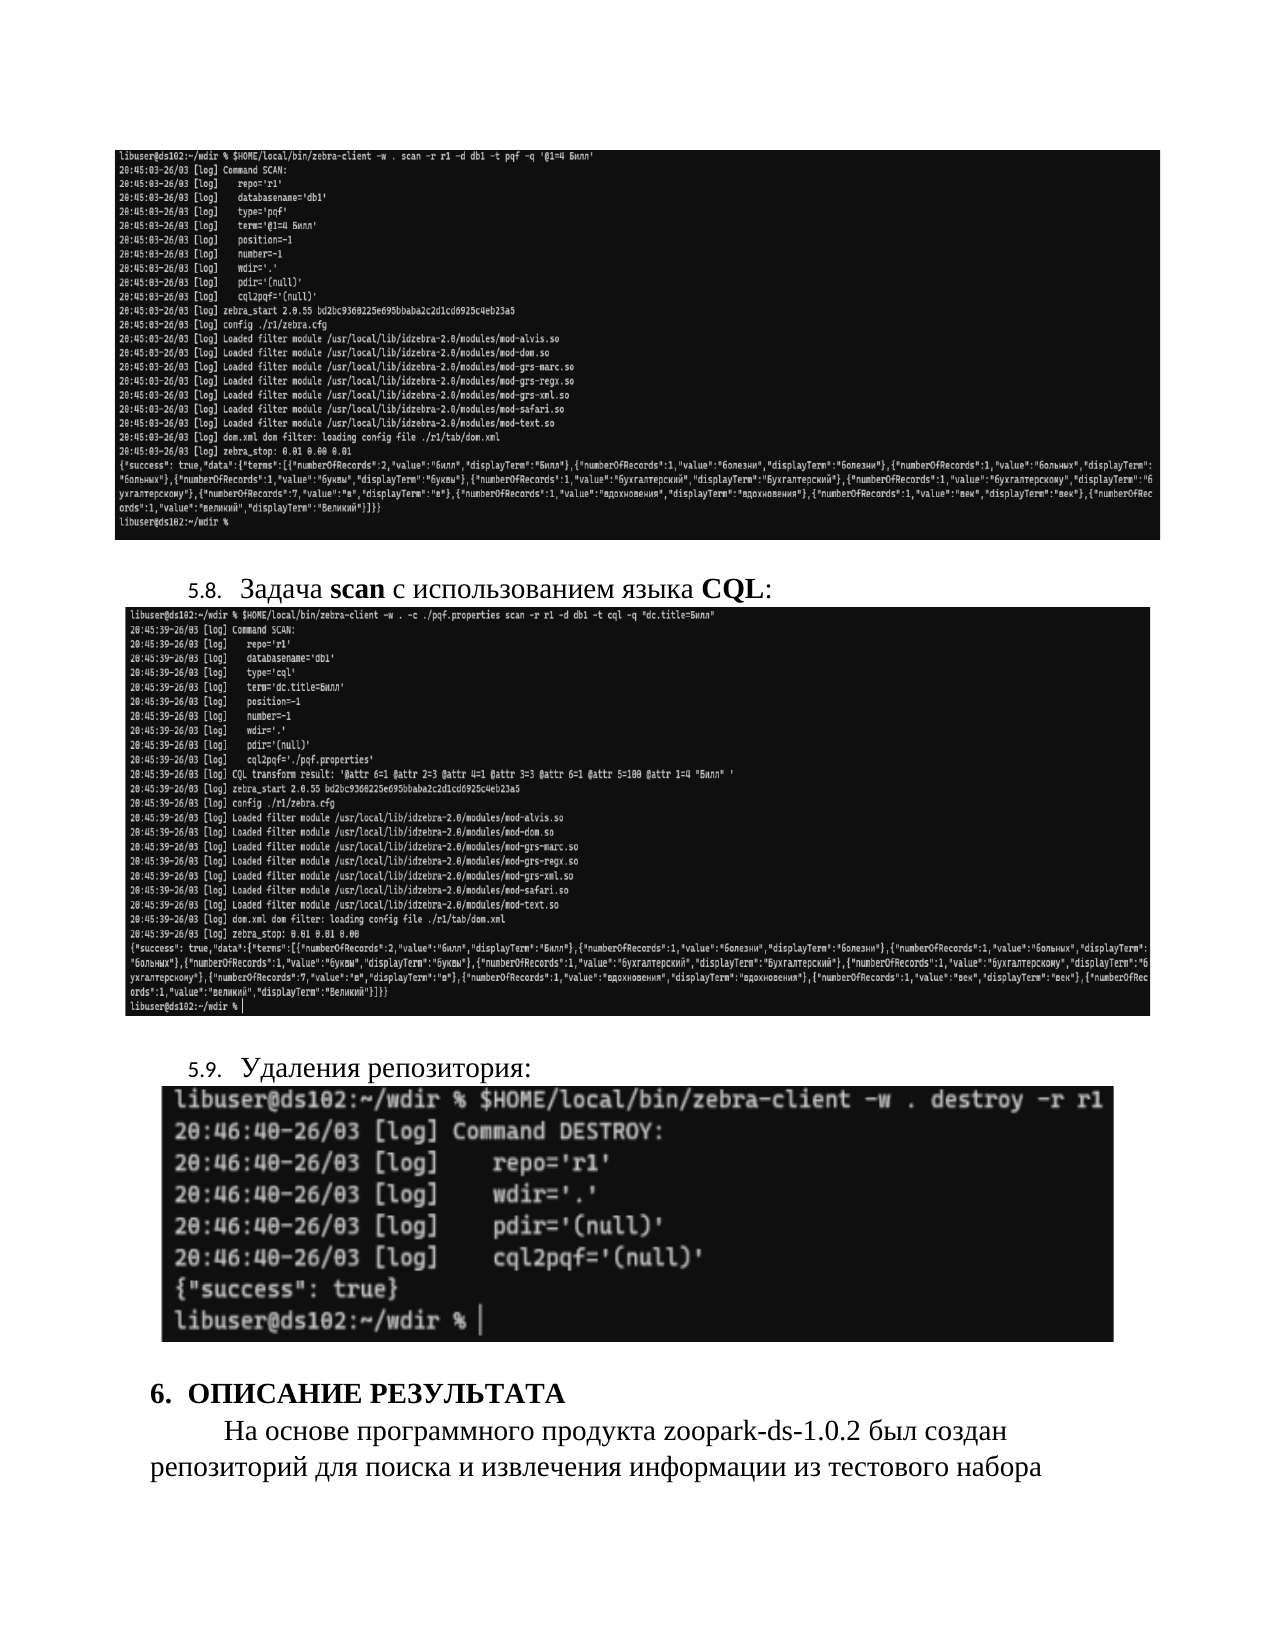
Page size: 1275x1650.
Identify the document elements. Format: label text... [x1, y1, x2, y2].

picture [114, 150, 1161, 540]
picture [125, 607, 1150, 1016]
list Задача scan с использованием языка CQL: [187, 572, 1125, 605]
list ОПИСАНИЕ РЕЗУЛЬТАТА [150, 1377, 1125, 1410]
picture [161, 1086, 1114, 1342]
list На основе программного продукта zoopark-ds-1.0.2 был создан репозиторий для поиска и извлечения информации из тестового набора [150, 1413, 1125, 1482]
list Удаления репозитория: [187, 1050, 1125, 1084]
